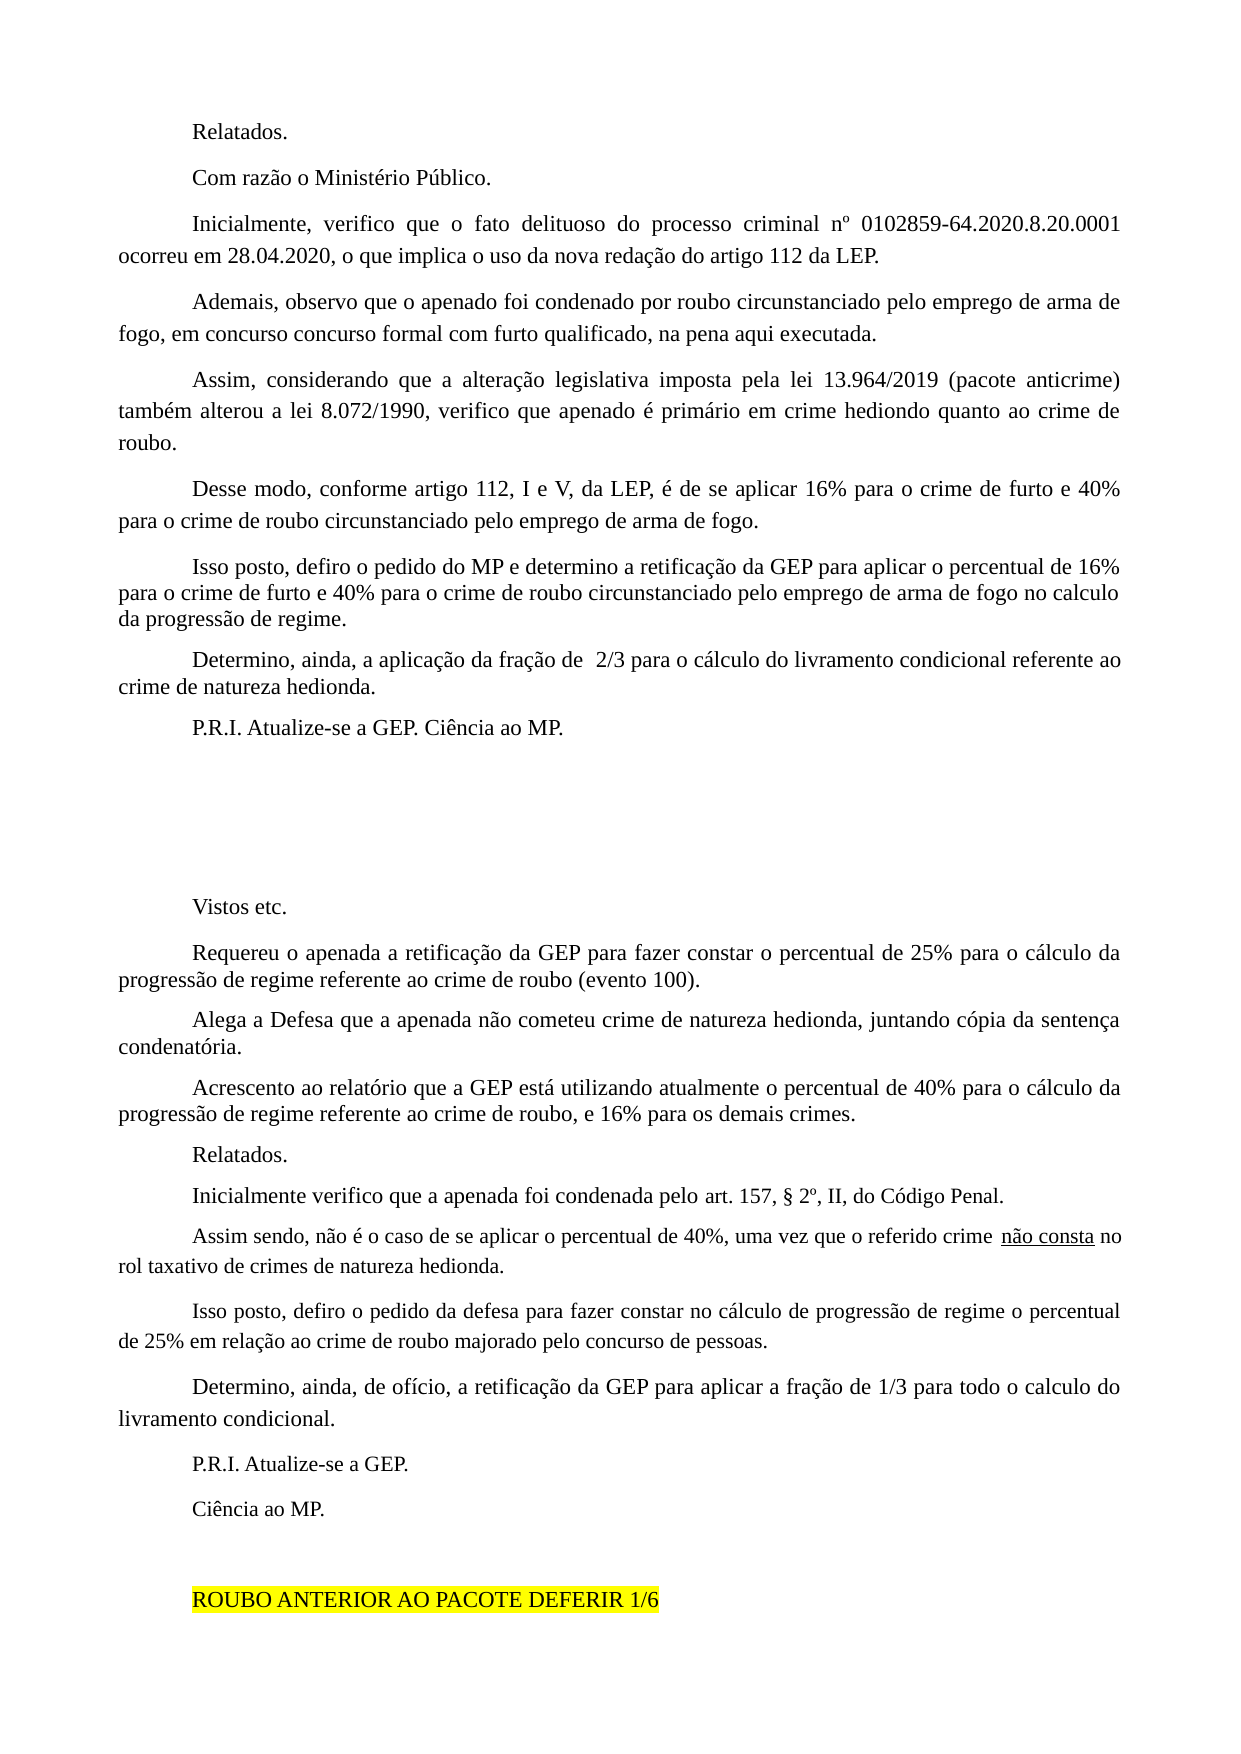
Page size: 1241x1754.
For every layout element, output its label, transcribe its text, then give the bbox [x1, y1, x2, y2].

text Vistos etc. [118, 893, 1122, 919]
text Determino, ainda, a aplicação da fração de 2/3 para o cálculo do livramento condicional referente ao crime de natureza hedionda. [118, 646, 1122, 699]
text Isso posto, defiro o pedido do MP e determino a retificação da GEP para aplicar o percentual de 16% para o crime de furto e 40% para o crime de roubo circunstanciado pelo emprego de arma de fogo no calculo da progressão de regime. [118, 553, 1122, 632]
text Ademais, observo que o apenado foi condenado por roubo circunstanciado pelo emprego de arma de fogo, em concurso concurso formal com furto qualificado, na pena aqui executada. [118, 288, 1122, 346]
text Relatados. [118, 1141, 1122, 1167]
text Alega a Defesa que a apenada não cometeu crime de natureza hedionda, juntando cópia da sentença condenatória. [118, 1007, 1122, 1059]
text ROUBO ANTERIOR AO PACOTE DEFERIR 1/6 [118, 1586, 1122, 1613]
text Assim, considerando que a alteração legislativa imposta pela lei 13.964/2019 (pacote anticrime) também alterou a lei 8.072/1990, verifico que apenado é primário em crime hediondo quanto ao crime de roubo. [118, 366, 1122, 455]
text Isso posto, defiro o pedido da defesa para fazer constar no cálculo de progressão de regime o percentual de 25% em relação ao crime de roubo majorado pelo concurso de pessoas. [118, 1298, 1122, 1353]
text Requereu o apenada a retificação da GEP para fazer constar o percentual de 25% para o cálculo da progressão de regime referente ao crime de roubo (evento 100). [118, 939, 1122, 992]
text Inicialmente verifico que a apenada foi condenada pelo art. 157, § 2º, II, do Código Penal. [118, 1182, 1122, 1208]
text Inicialmente, verifico que o fato delituoso do processo criminal nº 0102859-64.2020.8.20.0001 ocorreu em 28.04.2020, o que implica o uso da nova redação do artigo 112 da LEP. [118, 210, 1122, 268]
text Ciência ao MP. [118, 1496, 1122, 1521]
text Assim sendo, não é o caso de se aplicar o percentual de 40%, uma vez que o referido crime não consta no rol taxativo de crimes de natureza hedionda. [118, 1223, 1122, 1278]
text Relatados. [118, 118, 1122, 144]
text Acrescento ao relatório que a GEP está utilizando atualmente o percentual de 40% para o cálculo da progressão de regime referente ao crime de roubo, e 16% para os demais crimes. [118, 1074, 1122, 1127]
text Desse modo, conforme artigo 112, I e V, da LEP, é de se aplicar 16% para o crime de furto e 40% para o crime de roubo circunstanciado pelo emprego de arma de fogo. [118, 475, 1122, 533]
text Determino, ainda, de ofício, a retificação da GEP para aplicar a fração de 1/3 para todo o calculo do livramento condicional. [118, 1373, 1122, 1431]
text P.R.I. Atualize-se a GEP. [118, 1451, 1122, 1476]
text Com razão o Ministério Público. [118, 164, 1122, 191]
text P.R.I. Atualize-se a GEP. Ciência ao MP. [118, 714, 1122, 740]
